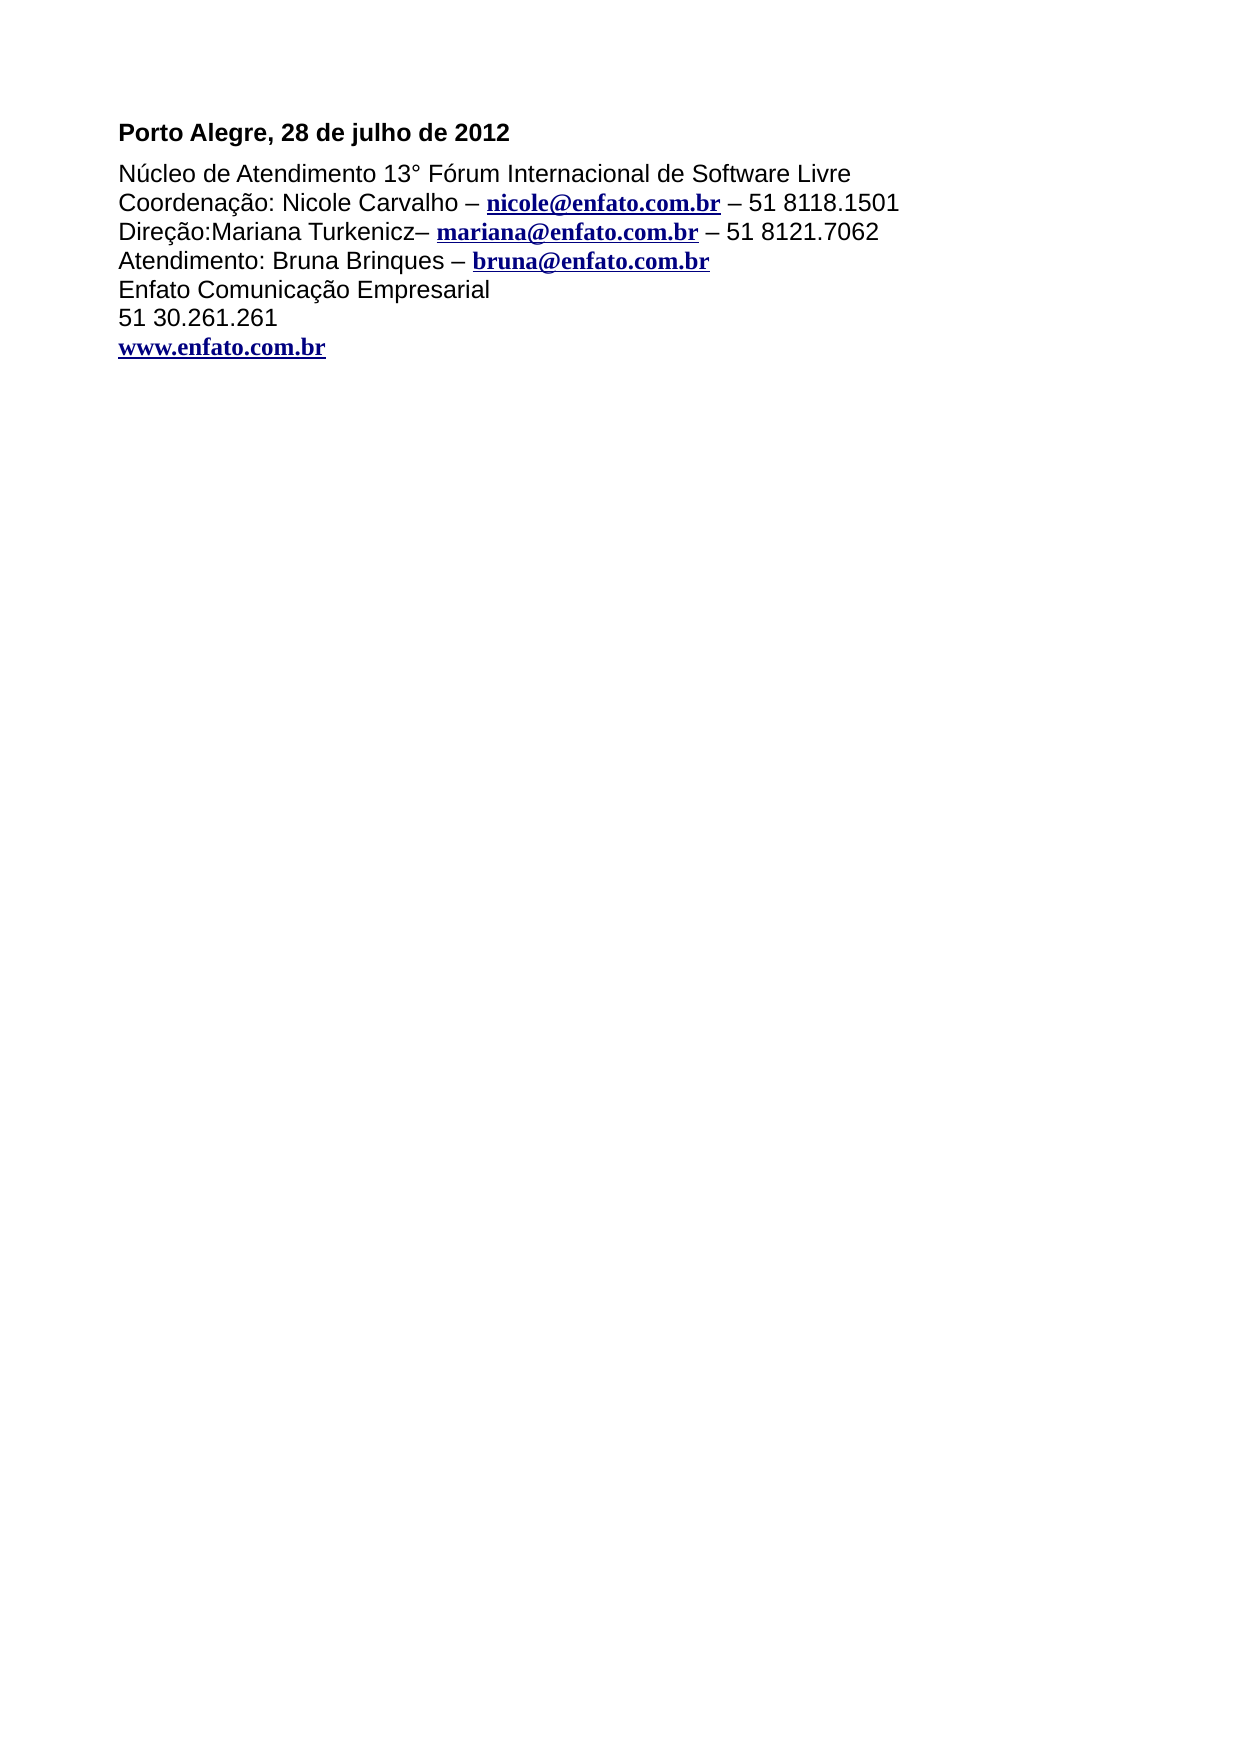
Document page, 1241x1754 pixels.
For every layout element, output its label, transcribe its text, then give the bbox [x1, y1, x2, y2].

text Porto Alegre, 28 de julho de 2012 [118, 118, 1122, 147]
text Atendimento: Bruna Brinques – bruna@enfato.com.br Enfato Comunicação Empresarial 51 30.261.261 www.enfato.com.br [118, 246, 1122, 361]
text Núcleo de Atendimento 13° Fórum Internacional de Software Livre Coordenação: Nicole Carvalho – nicole@enfato.com.br – 51 8118.1501 Direção:Mariana Turkenicz– mariana@enfato.com.br – 51 8121.7062 [118, 159, 1122, 246]
